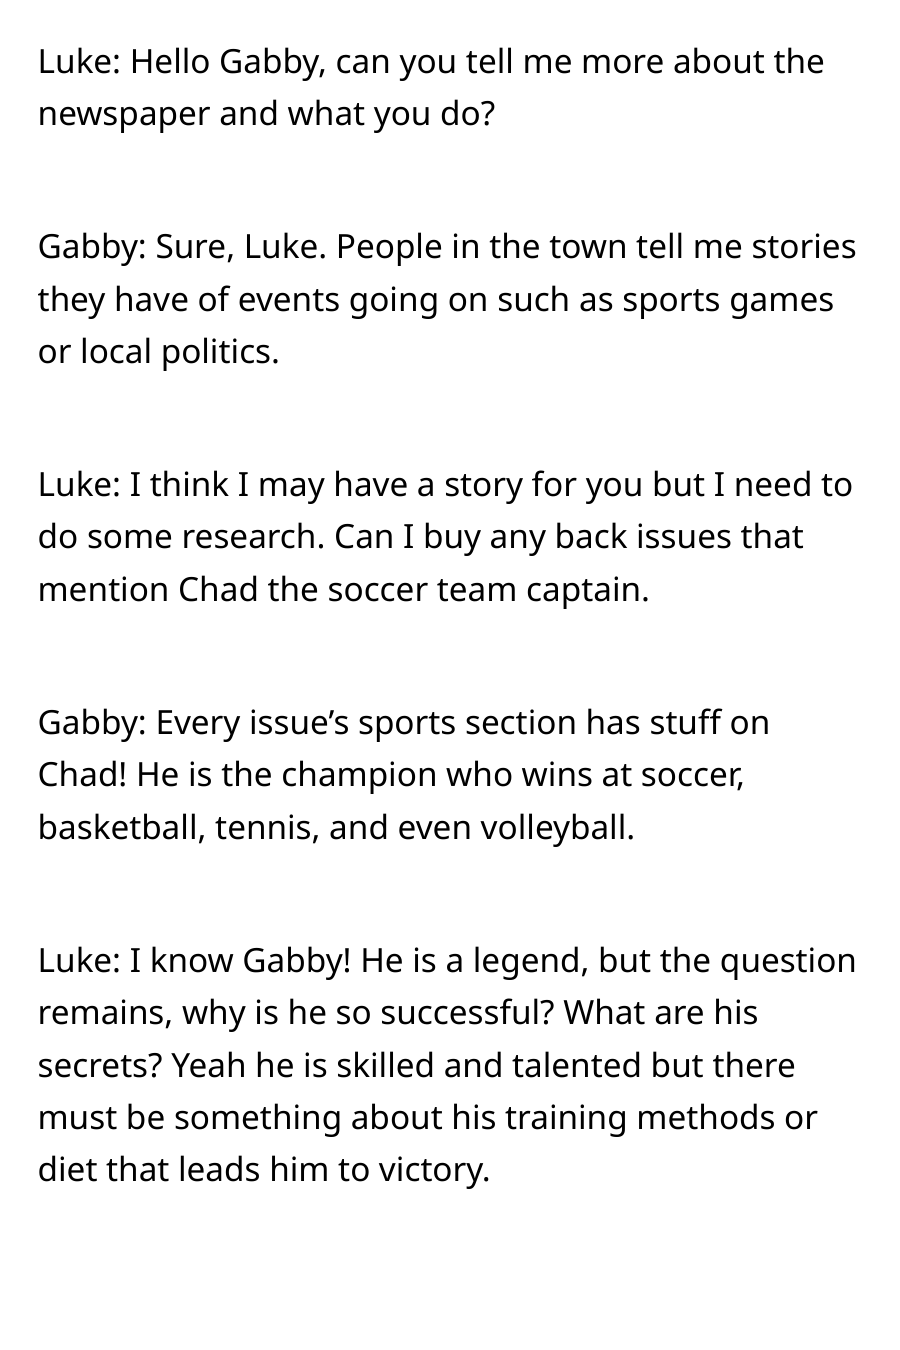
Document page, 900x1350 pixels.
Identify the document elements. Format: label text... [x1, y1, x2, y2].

text Luke: I think I may have a story for you but I need to do some research. Can I buy any back issues that mention Chad the soccer team captain. [37, 461, 862, 611]
text Gabby: Every issue’s sports section has stuff on Chad! He is the champion who wins at soccer, basketball, tennis, and even volleyball. [37, 699, 862, 849]
text Gabby: Sure, Luke. People in the town tell me stories they have of events going on such as sports games or local politics. [37, 223, 862, 373]
text Luke: Hello Gabby, can you tell me more about the newspaper and what you do? [37, 37, 862, 135]
text Luke: I know Gabby! He is a legend, but the question remains, why is he so successful? What are his secrets? Yeah he is skilled and talented but there must be something about his training methods or diet that leads him to victory. [37, 937, 862, 1191]
